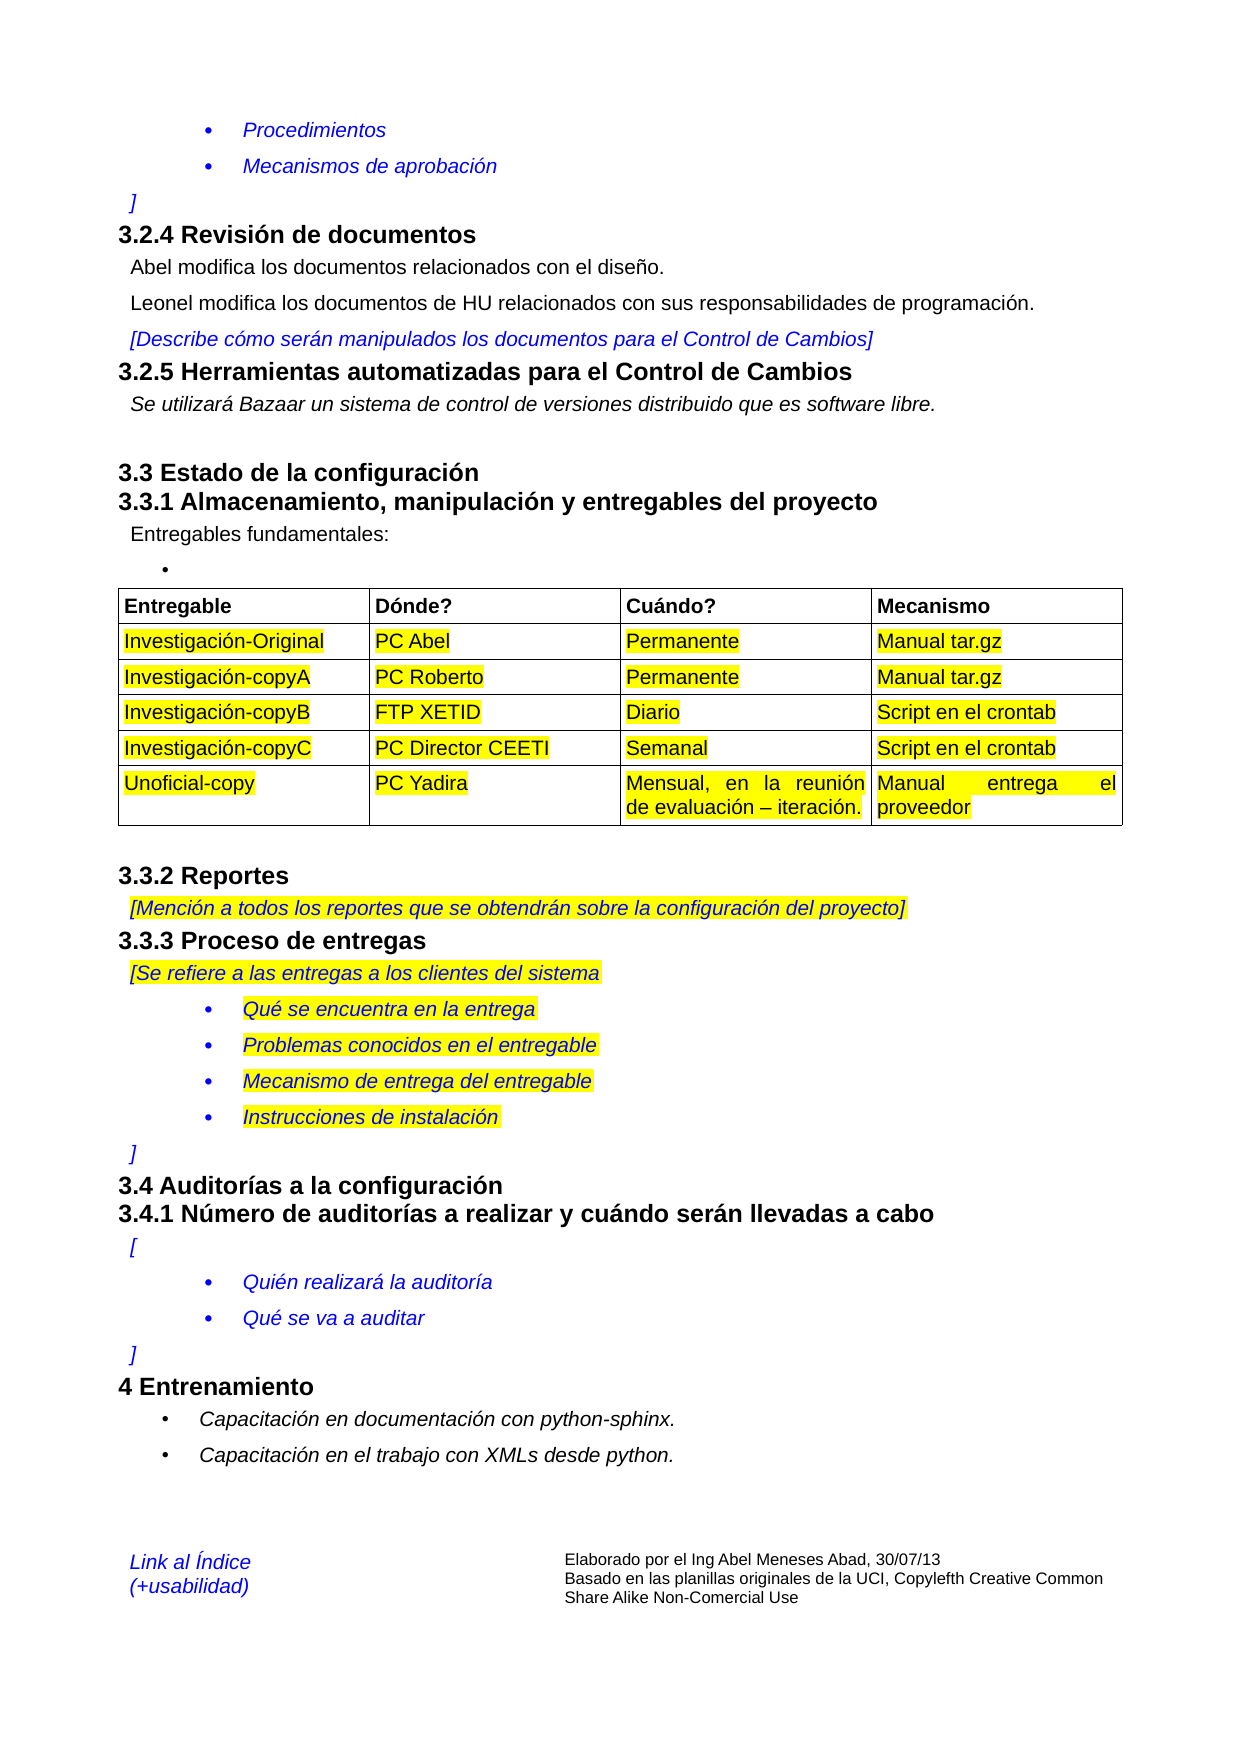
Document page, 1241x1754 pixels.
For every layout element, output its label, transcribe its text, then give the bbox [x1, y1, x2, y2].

table_cell Semanal [621, 731, 871, 765]
table_cell Mensual, en la reunión de evaluación – iteración. [621, 766, 871, 825]
list Capacitación en documentación con python-sphinx. [162, 1407, 1122, 1431]
subtitle Auditorías a la configuración [118, 1171, 1122, 1199]
table_cell Investigación-copyB [119, 695, 369, 730]
table_header Dónde? [370, 589, 620, 623]
table_cell Investigación-copyA [119, 660, 369, 694]
text [Describe cómo serán manipulados los documentos para el Control de Cambios] [124, 327, 1122, 351]
subtitle Entrenamiento [118, 1372, 1122, 1401]
table_cell PC Director CEETI [370, 731, 620, 765]
table_cell Script en el crontab [872, 695, 1122, 730]
table_cell PC Roberto [370, 660, 620, 694]
text ] [124, 1141, 1122, 1164]
table_cell Permanente [621, 660, 871, 694]
table_cell Diario [621, 695, 871, 730]
list Procedimientos [199, 118, 1122, 142]
text Entregables fundamentales: [124, 521, 1122, 545]
table_cell PC Abel [370, 624, 620, 659]
table_cell Permanente [621, 624, 871, 659]
table_cell Manual tar.gz [872, 624, 1122, 659]
text ] [124, 1342, 1122, 1366]
text [Se refiere a las entregas a los clientes del sistema [124, 960, 1122, 984]
subtitle Estado de la configuración [118, 458, 1122, 487]
text [ [124, 1234, 1122, 1258]
subtitle Revisión de documentos [118, 220, 1122, 249]
list Mecanismo de entrega del entregable [199, 1068, 1122, 1092]
table_cell Manual entrega el proveedor [872, 766, 1122, 825]
table_cell PC Yadira [370, 766, 620, 825]
table_cell Manual tar.gz [872, 660, 1122, 694]
subtitle Herramientas automatizadas para el Control de Cambios [118, 357, 1122, 386]
text Se utilizará Bazaar un sistema de control de versiones distribuido que es software libre. [124, 392, 1122, 416]
table_header Cuándo? [621, 589, 871, 623]
list Capacitación en el trabajo con XMLs desde python. [162, 1443, 1122, 1467]
table_header Mecanismo [872, 589, 1122, 623]
table_cell Script en el crontab [872, 731, 1122, 765]
table_cell Unoficial-copy [119, 766, 369, 825]
list Mecanismos de aprobación [199, 154, 1122, 178]
list Qué se va a auditar [199, 1306, 1122, 1330]
text Abel modifica los documentos relacionados con el diseño. [124, 255, 1122, 279]
subtitle Proceso de entregas [118, 926, 1122, 954]
list Instrucciones de instalación [199, 1104, 1122, 1128]
text ] [124, 190, 1122, 214]
table_header Entregable [119, 589, 369, 623]
list Problemas conocidos en el entregable [199, 1032, 1122, 1056]
subtitle Almacenamiento, manipulación y entregables del proyecto [118, 487, 1122, 515]
text Leonel modifica los documentos de HU relacionados con sus responsabilidades de programación. [124, 291, 1122, 315]
table_cell FTP XETID [370, 695, 620, 730]
text [Mención a todos los reportes que se obtendrán sobre la configuración del proyecto] [124, 896, 1122, 919]
subtitle Reportes [118, 861, 1122, 889]
subtitle Número de auditorías a realizar y cuándo serán llevadas a cabo [118, 1199, 1122, 1228]
table_cell Investigación-Original [119, 624, 369, 659]
list Qué se encuentra en la entrega [199, 996, 1122, 1020]
list Quién realizará la auditoría [199, 1270, 1122, 1294]
table_cell Investigación-copyC [119, 731, 369, 765]
